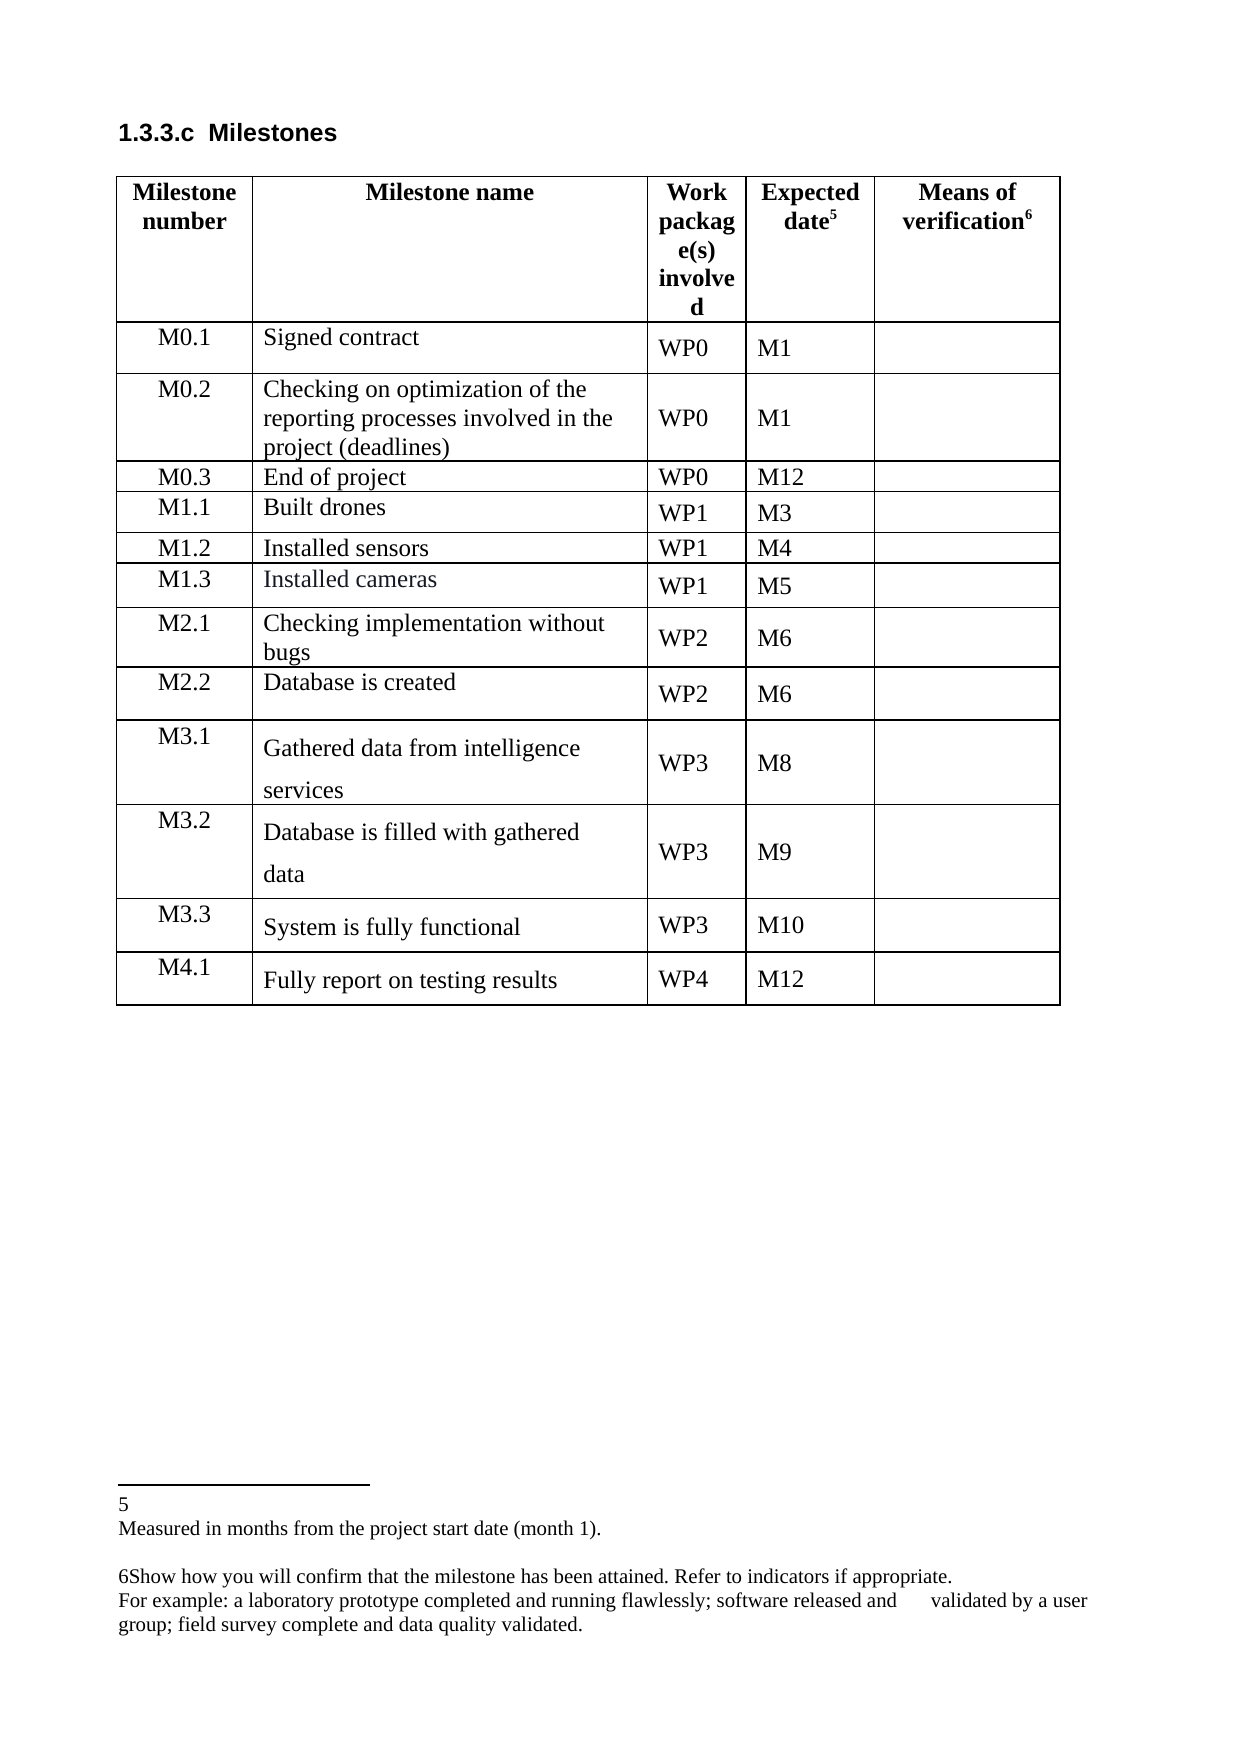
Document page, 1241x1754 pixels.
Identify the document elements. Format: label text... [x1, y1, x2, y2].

table_cell M12 [747, 462, 874, 491]
table_cell M12 [747, 953, 874, 1004]
table_header Means of verification [875, 177, 1059, 321]
table_cell M1.3 [117, 564, 252, 607]
table_cell M1 [747, 374, 874, 460]
table_header Expected date [747, 177, 874, 321]
table_cell Signed contract [253, 323, 647, 372]
table_header Milestone name [253, 177, 647, 321]
table_cell WP3 [648, 899, 745, 951]
table_cell Installed sensors [253, 533, 647, 562]
table_cell [875, 533, 1059, 562]
table_cell M0.2 [117, 374, 252, 460]
table_cell WP1 [648, 533, 745, 562]
table_cell M6 [747, 608, 874, 666]
table_cell M1.1 [117, 492, 252, 532]
table_cell M0.3 [117, 462, 252, 491]
table_cell [875, 721, 1059, 803]
table_cell Gathered data from intelligence services [253, 721, 647, 803]
table_cell M3.2 [117, 805, 252, 897]
table_cell WP3 [648, 805, 745, 897]
table_cell WP3 [648, 721, 745, 803]
table_cell M9 [747, 805, 874, 897]
table_cell [875, 323, 1059, 372]
table_cell [875, 462, 1059, 491]
table_cell Installed cameras [253, 564, 647, 607]
table_cell [875, 564, 1059, 607]
table_cell M8 [747, 721, 874, 803]
table_cell WP0 [648, 374, 745, 460]
table_cell WP1 [648, 492, 745, 532]
table_cell M4 [747, 533, 874, 562]
table_header Work package(s) involved [648, 177, 745, 321]
table_cell Checking implementation without bugs [253, 608, 647, 666]
table_cell WP2 [648, 608, 745, 666]
table_cell Database is created [253, 668, 647, 719]
table_cell [875, 805, 1059, 897]
table_cell Built drones [253, 492, 647, 532]
table_header Milestone number [117, 177, 252, 321]
table_cell [875, 668, 1059, 719]
table_cell M3.1 [117, 721, 252, 803]
table_cell M6 [747, 668, 874, 719]
table_cell System is fully functional [253, 899, 647, 951]
table_cell WP4 [648, 953, 745, 1004]
table_cell WP0 [648, 323, 745, 372]
table_cell M4.1 [117, 953, 252, 1004]
table_cell WP1 [648, 564, 745, 607]
table_cell [875, 899, 1059, 951]
table_cell WP0 [648, 462, 745, 491]
table_cell [875, 374, 1059, 460]
table_cell M5 [747, 564, 874, 607]
text 1.3.3.c Milestones [118, 118, 1122, 147]
table_cell M2.1 [117, 608, 252, 666]
table_cell Checking on optimization of the reporting processes involved in the project (deadlines) [253, 374, 647, 460]
table_cell [875, 953, 1059, 1004]
table_cell M3.3 [117, 899, 252, 951]
table_cell End of project [253, 462, 647, 491]
table_cell M10 [747, 899, 874, 951]
table_cell [875, 608, 1059, 666]
table_cell WP2 [648, 668, 745, 719]
table_cell [875, 492, 1059, 532]
table_cell Database is filled with gathered data [253, 805, 647, 897]
table_cell M3 [747, 492, 874, 532]
table_cell M1 [747, 323, 874, 372]
table_cell M0.1 [117, 323, 252, 372]
table_cell Fully report on testing results [253, 953, 647, 1004]
table_cell M2.2 [117, 668, 252, 719]
table_cell M1.2 [117, 533, 252, 562]
